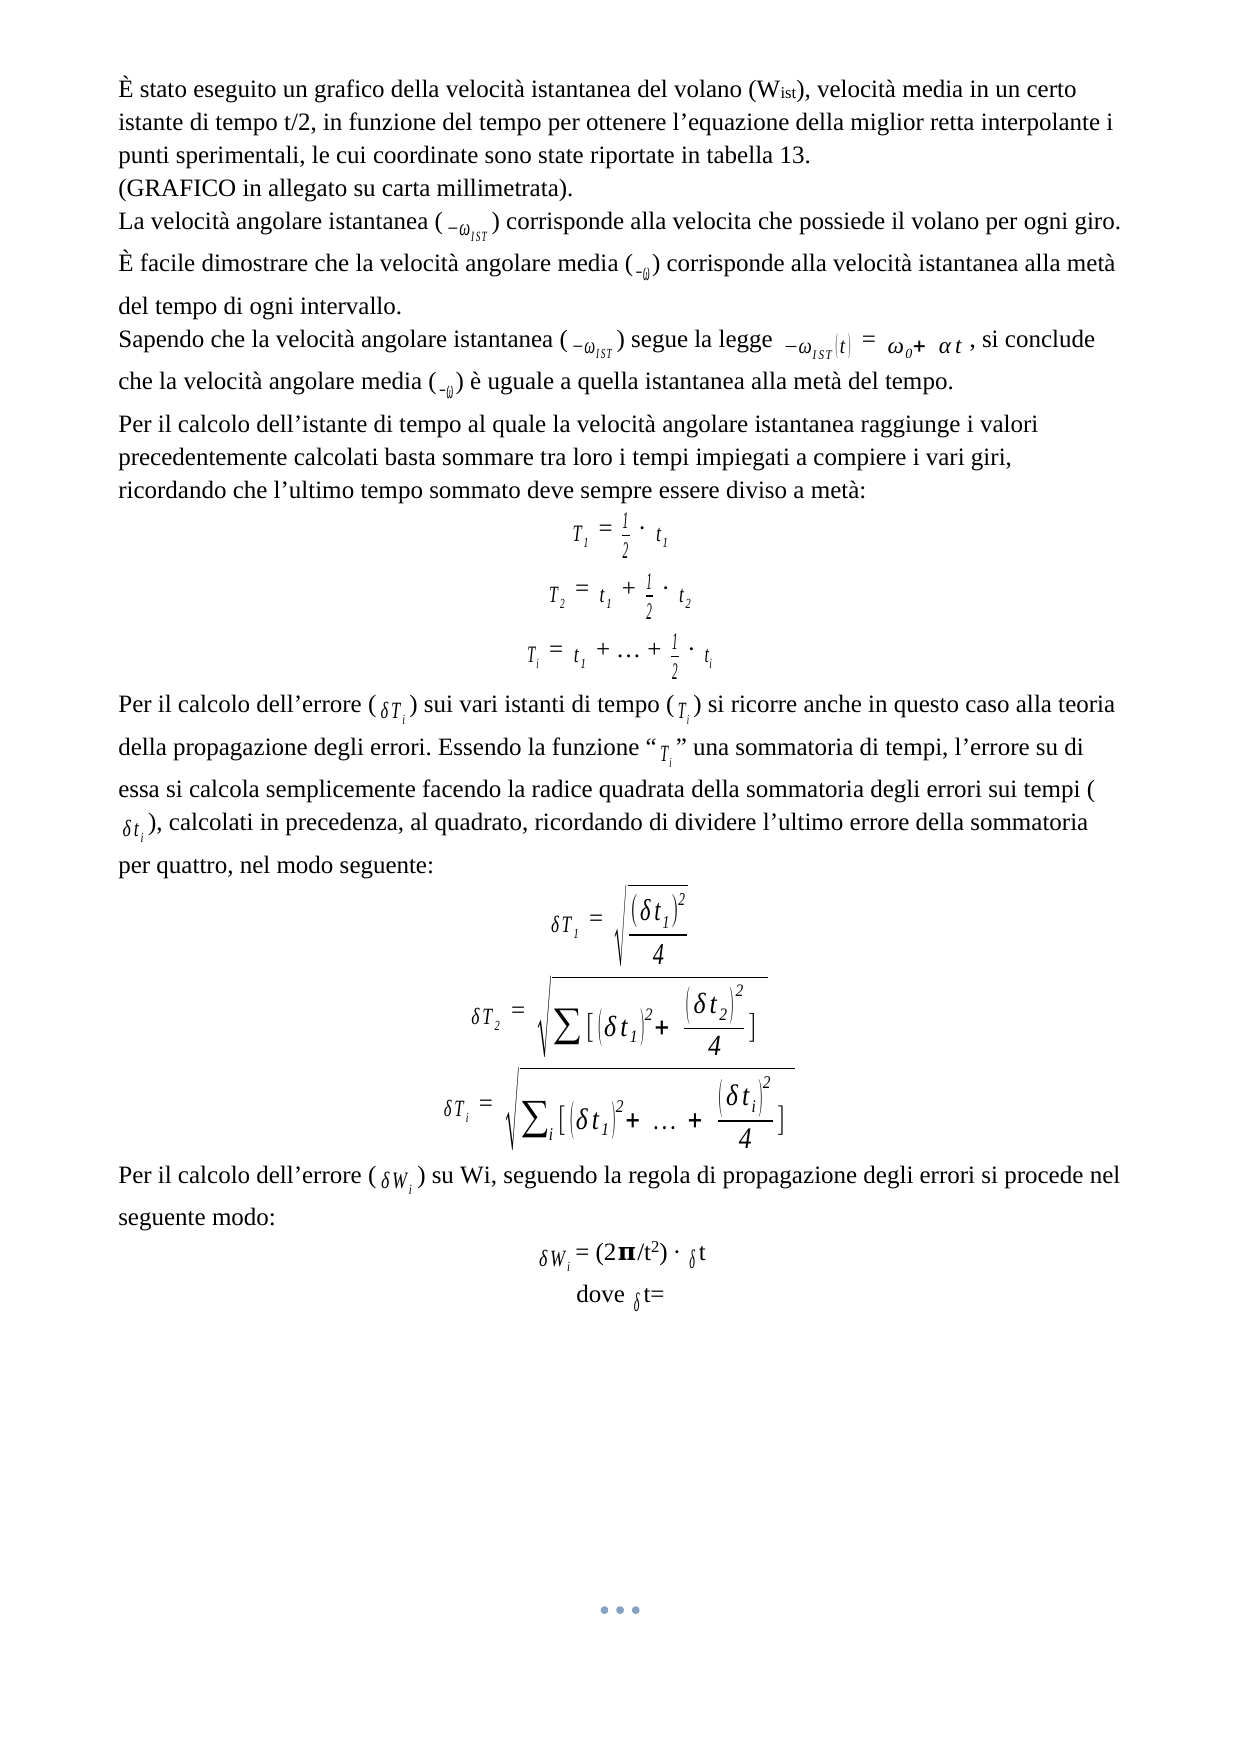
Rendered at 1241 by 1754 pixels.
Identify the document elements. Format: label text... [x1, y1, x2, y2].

text = + ∙ [118, 568, 1122, 625]
text = [118, 1066, 1122, 1156]
text = (2𝛑/t2) ∙ t [118, 1235, 1122, 1275]
text = + … + ∙ [118, 629, 1122, 685]
text = [118, 975, 1122, 1062]
text La velocità angolare istantanea () corrisponde alla velocita che possiede il volano per ogni giro. È facile dimostrare che la velocità angolare media () corrisponde alla velocità istantanea alla metà del tempo di ogni intervallo. [118, 206, 1122, 319]
text = ∙ [118, 508, 1122, 564]
text Sapendo che la velocità angolare istantanea () segue la legge = , si conclude che la velocità angolare media () è uguale a quella istantanea alla metà del tempo. [118, 324, 1122, 404]
text Per il calcolo dell’errore () su Wi, seguendo la regola di propagazione degli errori si procede nel seguente modo: [118, 1160, 1122, 1231]
text È stato eseguito un grafico della velocità istantanea del volano (Wist), velocità media in un certo istante di tempo t/2, in funzione del tempo per ottenere l’equazione della miglior retta interpolante i punti sperimentali, le cui coordinate sono state riportate in tabella 13. [118, 74, 1122, 168]
text (GRAFICO in allegato su carta millimetrata). [118, 173, 1122, 202]
text Per il calcolo dell’errore () sui vari istanti di tempo () si ricorre anche in questo caso alla teoria della propagazione degli errori. Essendo la funzione “” una sommatoria di tempi, l’errore su di essa si calcola semplicemente facendo la radice quadrata della sommatoria degli errori sui tempi (), calcolati in precedenza, al quadrato, ricordando di dividere l’ultimo errore della sommatoria per quattro, nel modo seguente: [118, 689, 1122, 879]
text = [118, 883, 1122, 970]
text dove t= [118, 1279, 1122, 1318]
text Per il calcolo dell’istante di tempo al quale la velocità angolare istantanea raggiunge i valori precedentemente calcolati basta sommare tra loro i tempi impiegati a compiere i vari giri, ricordando che l’ultimo tempo sommato deve sempre essere diviso a metà: [118, 409, 1122, 504]
